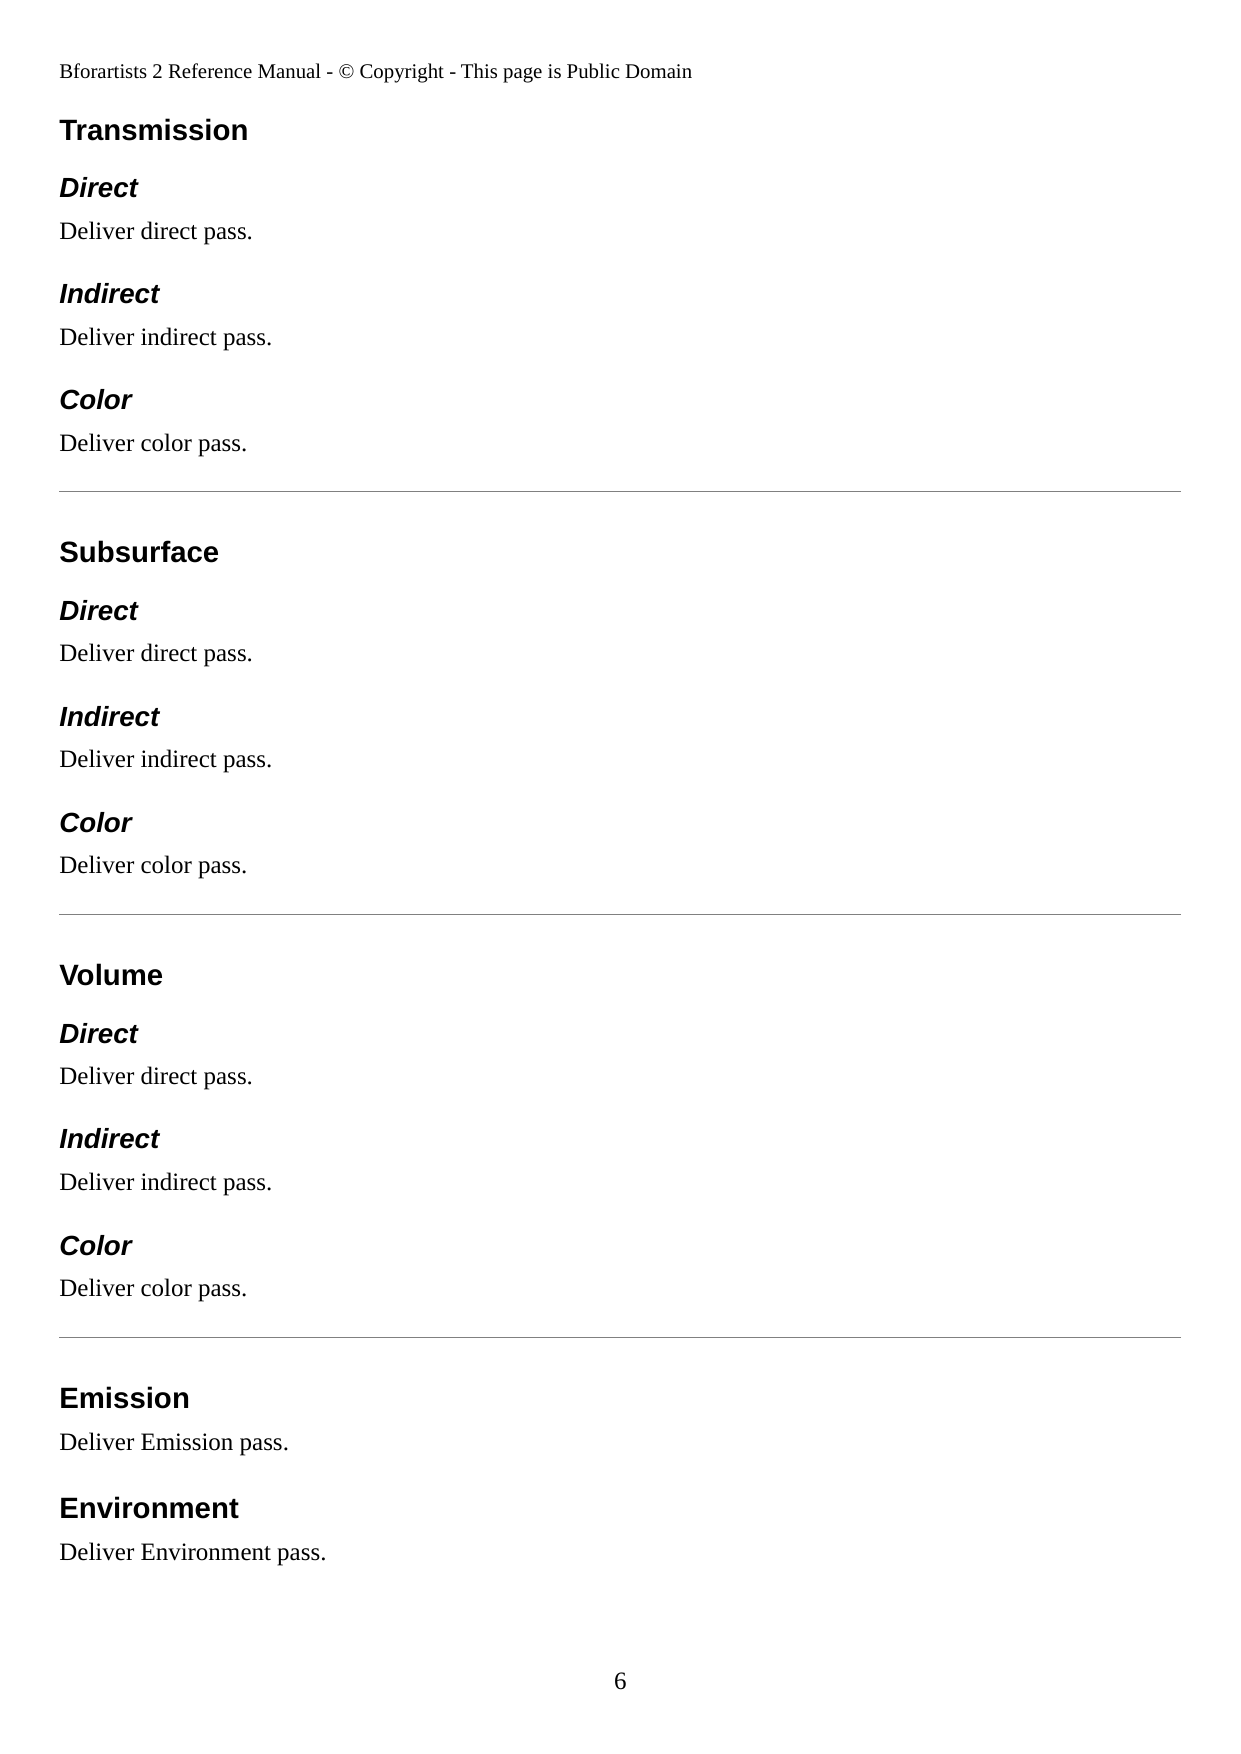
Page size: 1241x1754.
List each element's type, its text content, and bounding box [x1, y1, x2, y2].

subtitle Subsurface [59, 535, 1181, 569]
text Deliver direct pass. [59, 1061, 1181, 1090]
subtitle Direct [59, 594, 1181, 626]
text Deliver color pass. [59, 850, 1181, 879]
text Deliver direct pass. [59, 216, 1181, 244]
subtitle Indirect [59, 1123, 1181, 1155]
text Deliver indirect pass. [59, 744, 1181, 773]
subtitle Volume [59, 958, 1181, 992]
text Deliver direct pass. [59, 638, 1181, 667]
text Deliver color pass. [59, 428, 1181, 456]
subtitle Indirect [59, 700, 1181, 732]
subtitle Color [59, 806, 1181, 838]
text Deliver indirect pass. [59, 322, 1181, 350]
text Deliver indirect pass. [59, 1167, 1181, 1196]
subtitle Emission [59, 1381, 1181, 1415]
subtitle Indirect [59, 277, 1181, 309]
subtitle Transmission [59, 113, 1181, 146]
subtitle Environment [59, 1491, 1181, 1525]
text Deliver color pass. [59, 1273, 1181, 1302]
text Deliver Emission pass. [59, 1427, 1181, 1456]
subtitle Direct [59, 1017, 1181, 1049]
subtitle Color [59, 383, 1181, 415]
text Deliver Environment pass. [59, 1537, 1181, 1566]
subtitle Color [59, 1229, 1181, 1261]
subtitle Direct [59, 171, 1181, 203]
